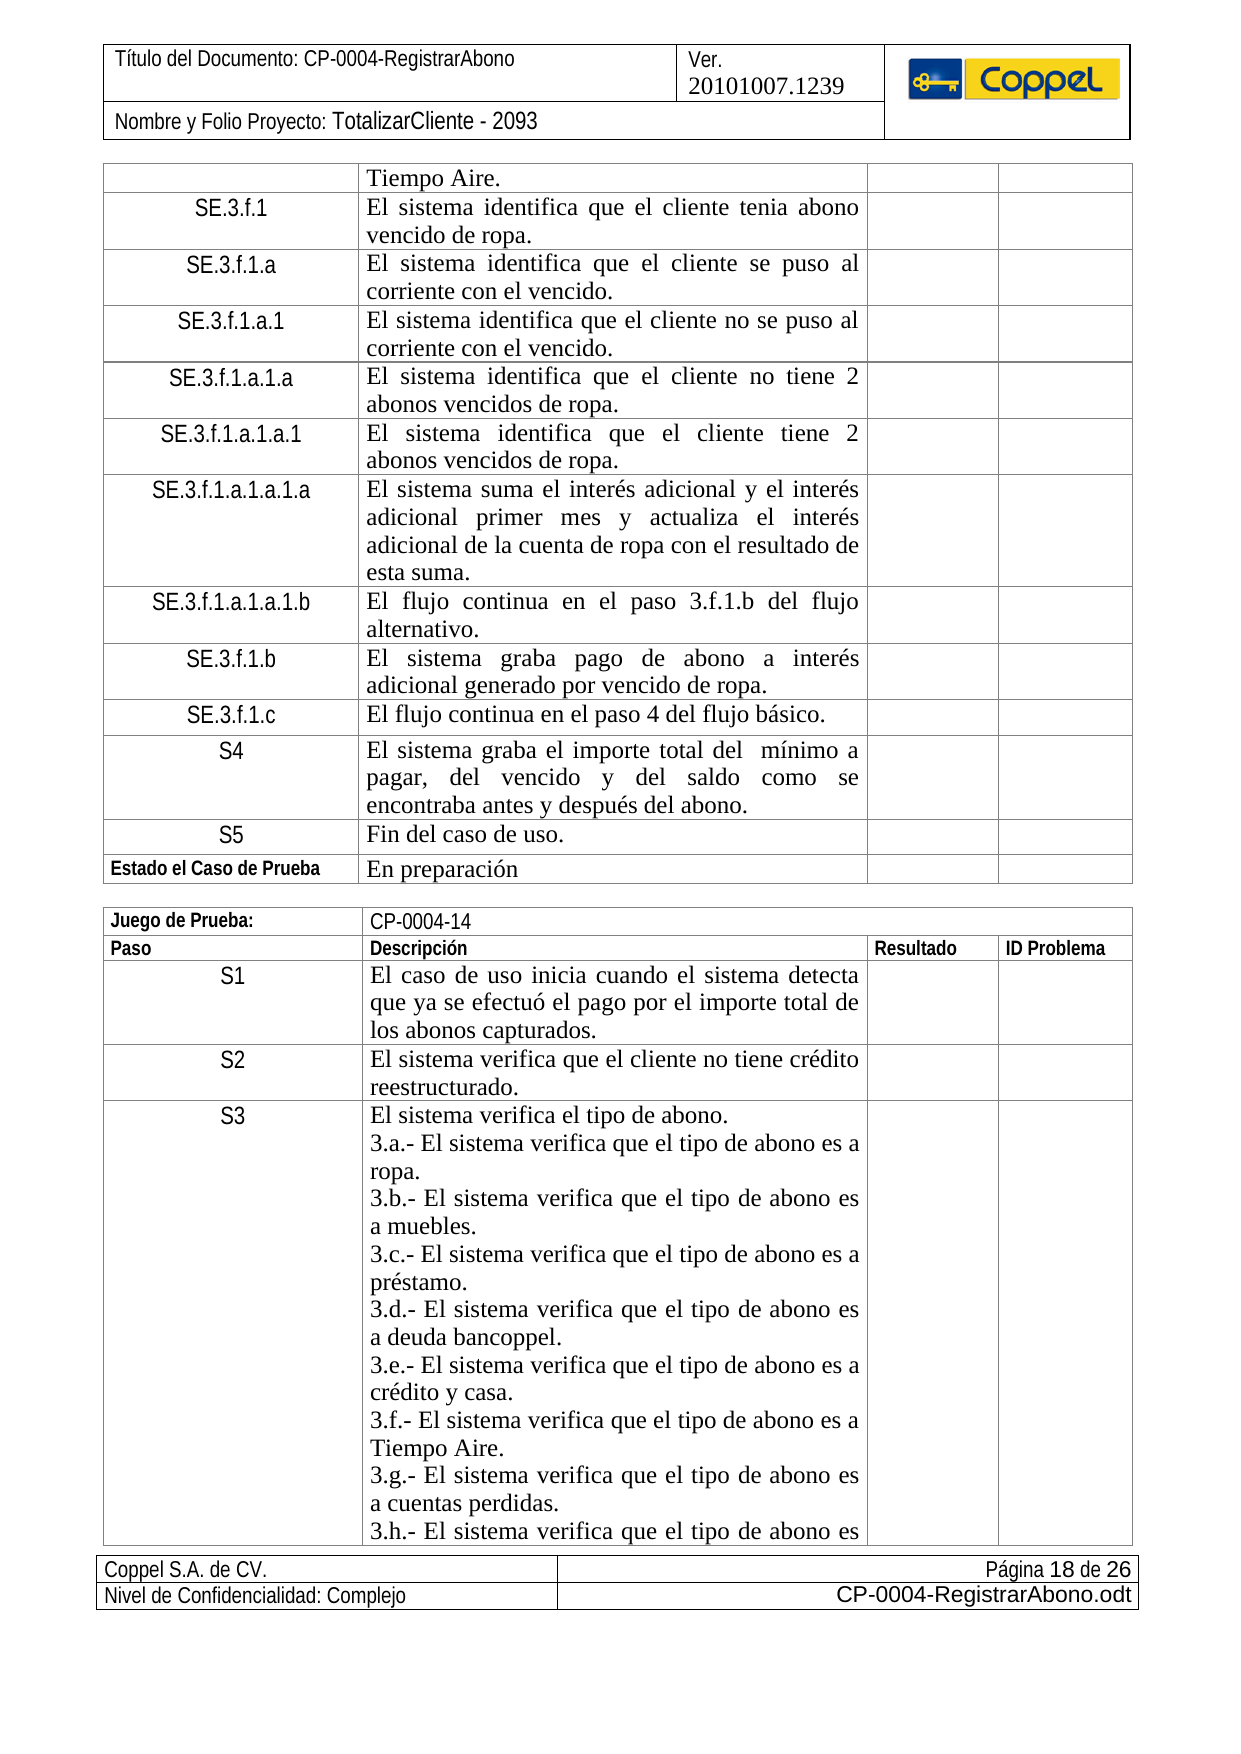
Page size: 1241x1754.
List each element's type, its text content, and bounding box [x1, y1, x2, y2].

table_cell Fin del caso de uso. [359, 820, 867, 854]
table_cell [868, 736, 998, 819]
table_cell [868, 961, 998, 1044]
table_cell [868, 855, 998, 883]
table_cell [999, 587, 1132, 643]
table_cell Paso [104, 936, 362, 960]
table_cell [999, 164, 1132, 192]
table_cell [999, 736, 1132, 819]
table_cell [999, 250, 1132, 305]
table_cell [999, 475, 1132, 586]
table_cell El sistema verifica que el cliente no tiene crédito reestructurado. [363, 1045, 867, 1100]
table_cell [104, 164, 358, 192]
table_cell El sistema graba el importe total del mínimo a pagar, del vencido y del saldo como se encontraba antes y después del abono. [359, 736, 867, 819]
table_cell SE.3.f.1.a [104, 250, 358, 305]
table_cell Estado el Caso de Prueba [104, 855, 358, 883]
table_cell [999, 855, 1132, 883]
table_cell El caso de uso inicia cuando el sistema detecta que ya se efectuó el pago por el importe total de los abonos capturados. [363, 961, 867, 1044]
table_cell SE.3.f.1.c [104, 700, 358, 735]
table_cell ID Problema [999, 936, 1132, 960]
table_cell SE.3.f.1.a.1 [104, 306, 358, 361]
table_cell [999, 644, 1132, 699]
table_cell En preparación [359, 855, 867, 883]
table_cell El sistema identifica que el cliente tiene 2 abonos vencidos de ropa. [359, 419, 867, 474]
table_cell SE.3.f.1.b [104, 644, 358, 699]
table_cell [999, 193, 1132, 248]
table_cell [868, 1045, 998, 1100]
table_cell El sistema verifica el tipo de abono. 3.a.- El sistema verifica que el tipo de abono es a ropa. 3.b.- El sistema verifica que el tipo de abono es a muebles. 3.c.- El sistema verifica que el tipo de abono es a préstamo. 3.d.- El sistema verifica que el tipo de abono es a deuda bancoppel. 3.e.- El sistema verifica que el tipo de abono es a crédito y casa. 3.f.- El sistema verifica que el tipo de abono es a Tiempo Aire. 3.g.- El sistema verifica que el tipo de abono es a cuentas perdidas. 3.h.- El sistema verifica que el tipo de abono es [363, 1101, 867, 1545]
table_cell El flujo continua en el paso 3.f.1.b del flujo alternativo. [359, 587, 867, 643]
table_cell El sistema identifica que el cliente no se puso al corriente con el vencido. [359, 306, 867, 361]
table_cell [868, 363, 998, 418]
table_cell [999, 820, 1132, 854]
table_cell Resultado [868, 936, 998, 960]
table_cell S2 [104, 1045, 362, 1100]
table_cell [868, 250, 998, 305]
table_cell [868, 419, 998, 474]
table_cell [999, 1101, 1132, 1545]
table_cell [868, 587, 998, 643]
table_cell SE.3.f.1.a.1.a.1 [104, 419, 358, 474]
table_cell Descripción [363, 936, 867, 960]
table_cell SE.3.f.1.a.1.a.1.b [104, 587, 358, 643]
table_cell SE.3.f.1.a.1.a [104, 363, 358, 418]
table_cell El flujo continua en el paso 4 del flujo básico. [359, 700, 867, 735]
table_cell [999, 700, 1132, 735]
table_cell S3 [104, 1101, 362, 1545]
table_cell [999, 363, 1132, 418]
table_header CP-0004-14 [363, 908, 1132, 935]
table_cell S5 [104, 820, 358, 854]
table_cell [868, 475, 998, 586]
table_header Juego de Prueba: [104, 908, 362, 935]
table_cell [999, 961, 1132, 1044]
table_cell [868, 1101, 998, 1545]
table_cell [999, 306, 1132, 361]
table_cell Tiempo Aire. [359, 164, 867, 192]
table_cell El sistema identifica que el cliente se puso al corriente con el vencido. [359, 250, 867, 305]
table_cell El sistema graba pago de abono a interés adicional generado por vencido de ropa. [359, 644, 867, 699]
table_cell [868, 700, 998, 735]
table_cell SE.3.f.1.a.1.a.1.a [104, 475, 358, 586]
table_cell [868, 164, 998, 192]
table_cell El sistema identifica que el cliente no tiene 2 abonos vencidos de ropa. [359, 363, 867, 418]
table_cell S4 [104, 736, 358, 819]
table_cell [868, 820, 998, 854]
table_cell S1 [104, 961, 362, 1044]
table_cell [999, 419, 1132, 474]
table_cell El sistema suma el interés adicional y el interés adicional primer mes y actualiza el interés adicional de la cuenta de ropa con el resultado de esta suma. [359, 475, 867, 586]
table_cell [868, 306, 998, 361]
table_cell SE.3.f.1 [104, 193, 358, 248]
table_cell [868, 644, 998, 699]
table_cell [868, 193, 998, 248]
table_cell [999, 1045, 1132, 1100]
table_cell El sistema identifica que el cliente tenia abono vencido de ropa. [359, 193, 867, 248]
